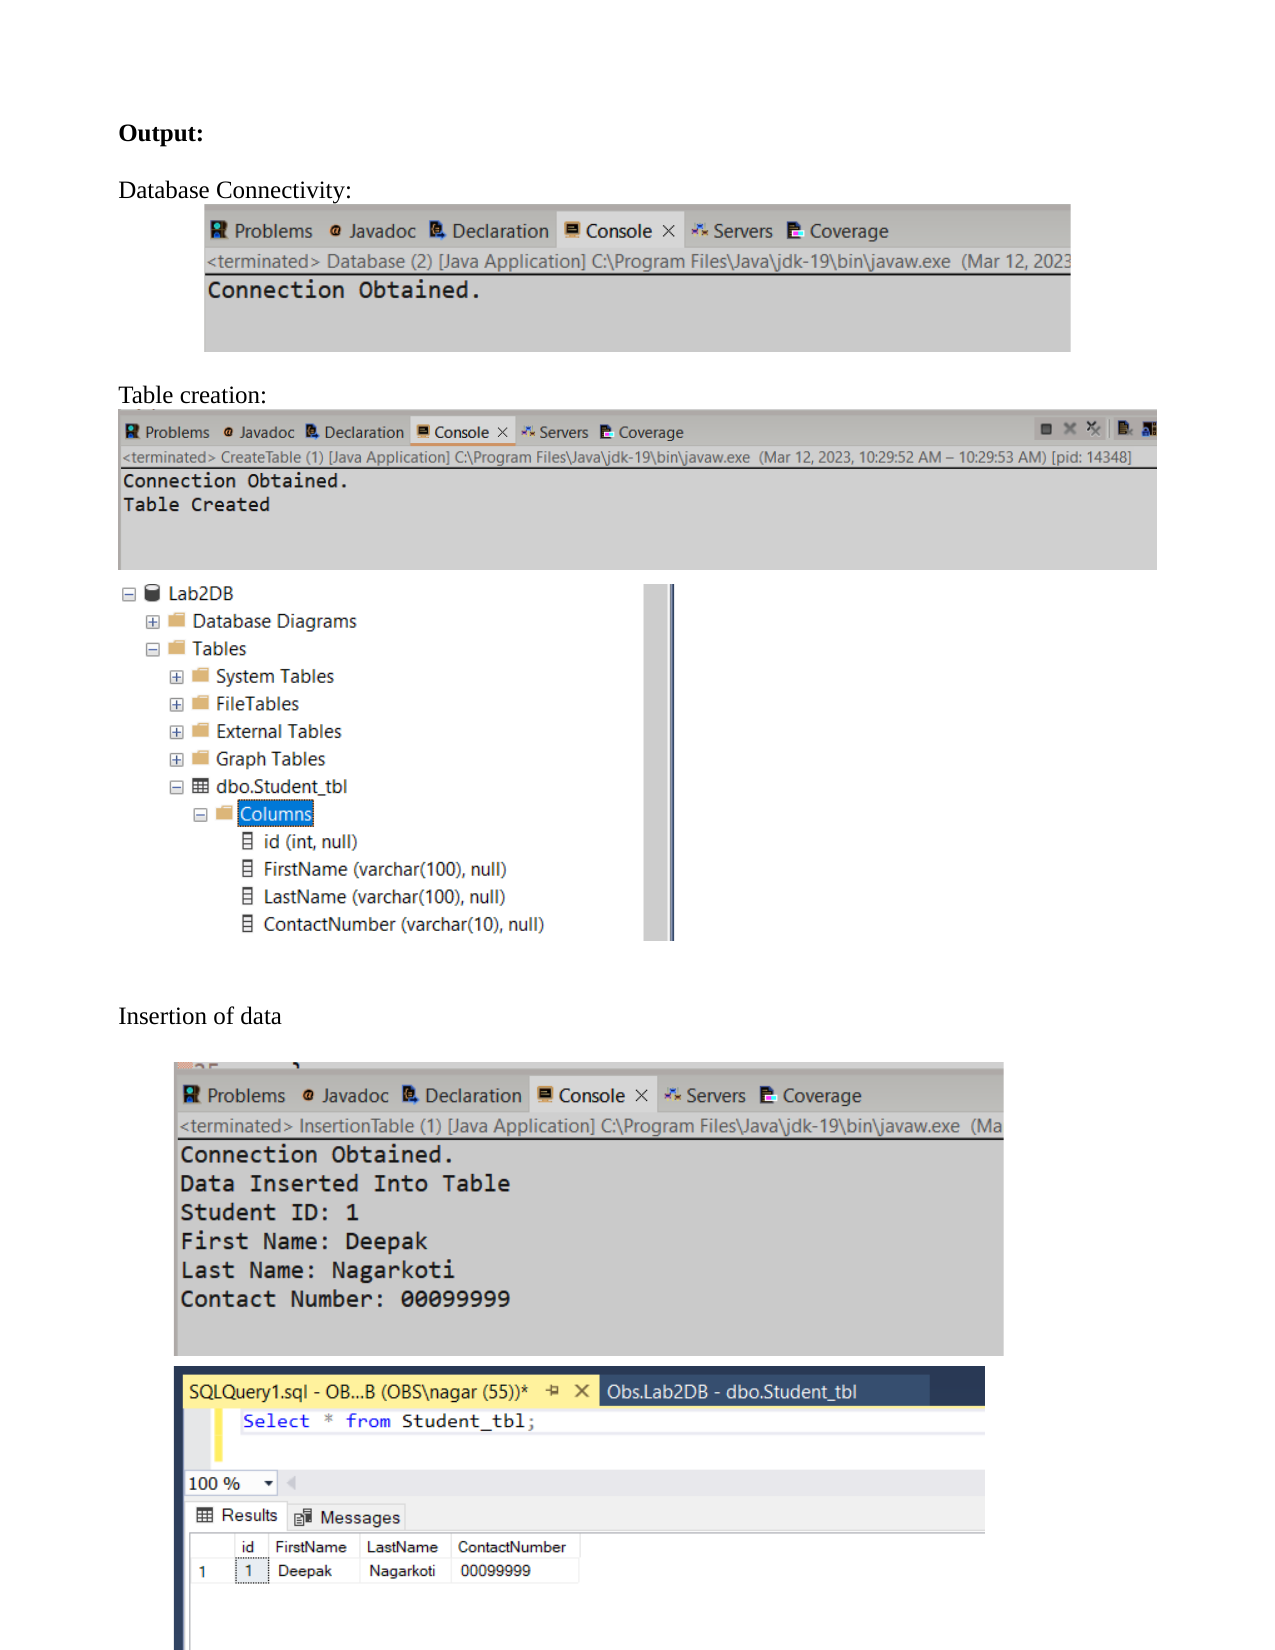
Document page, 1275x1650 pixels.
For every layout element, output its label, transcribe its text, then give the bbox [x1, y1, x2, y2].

text Insertion of data [118, 1001, 1157, 1030]
picture [204, 204, 1071, 352]
picture [118, 409, 1157, 570]
picture [173, 1366, 985, 1650]
text Output: [118, 118, 1157, 147]
text Table creation: [118, 381, 1157, 409]
picture [116, 584, 675, 941]
text Database Connectivity: [118, 176, 1157, 204]
picture [173, 1062, 1004, 1356]
